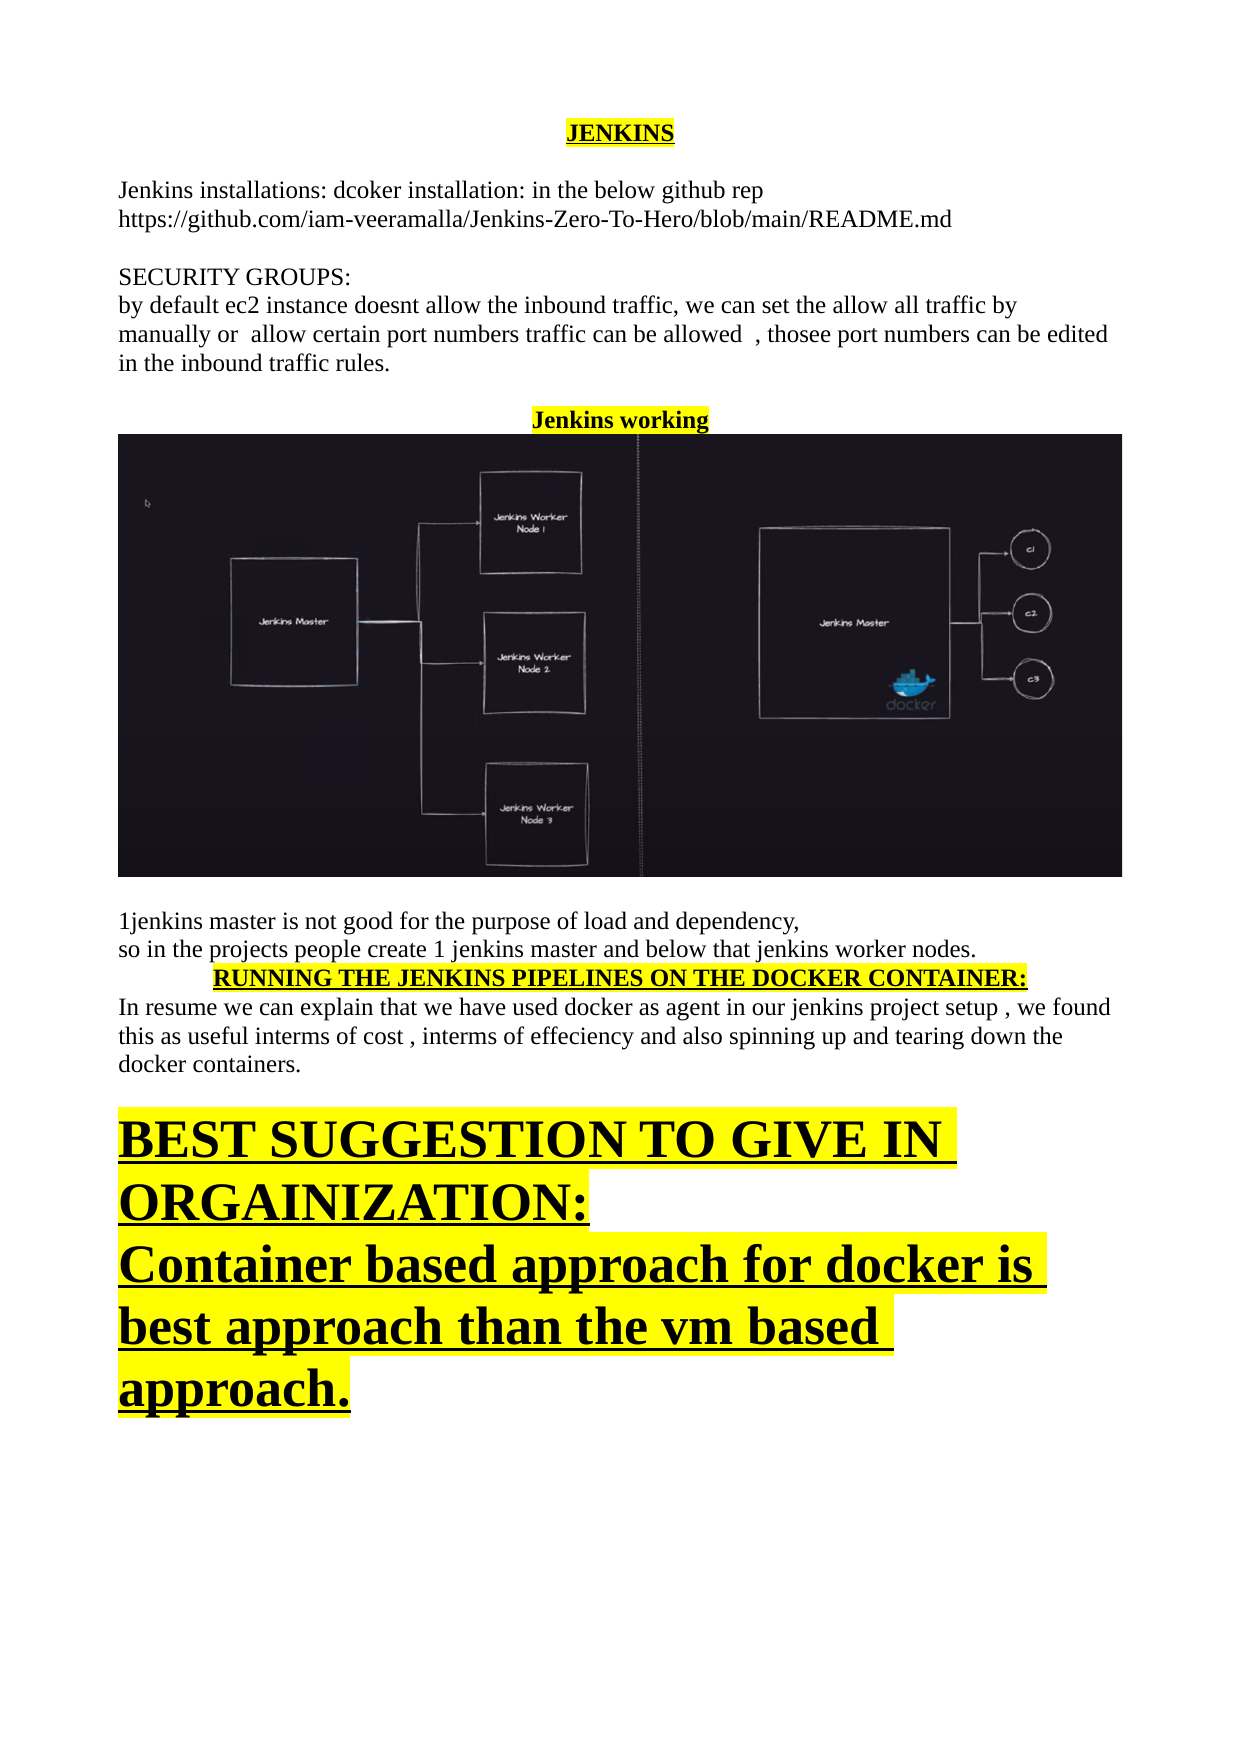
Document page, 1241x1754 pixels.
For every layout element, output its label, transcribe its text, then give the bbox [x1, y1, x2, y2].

picture [118, 434, 1123, 877]
text BEST SUGGESTION TO GIVE IN ORGAINIZATION: [118, 1107, 1122, 1232]
text SECURITY GROUPS: [118, 262, 1122, 291]
text In resume we can explain that we have used docker as agent in our jenkins project setup , we found this as useful interms of cost , interms of effeciency and also spinning up and tearing down the docker containers. [118, 992, 1122, 1078]
text Jenkins working [118, 406, 1122, 434]
text 1jenkins master is not good for the purpose of load and dependency, [118, 906, 1122, 934]
text https://github.com/iam-veeramalla/Jenkins-Zero-To-Hero/blob/main/README.md [118, 204, 1122, 233]
text Jenkins installations: dcoker installation: in the below github rep [118, 176, 1122, 204]
text RUNNING THE JENKINS PIPELINES ON THE DOCKER CONTAINER: [118, 963, 1122, 992]
text JENKINS [118, 118, 1122, 147]
text Container based approach for docker is best approach than the vm based approach. [118, 1232, 1122, 1418]
text by default ec2 instance doesnt allow the inbound traffic, we can set the allow all traffic by manually or allow certain port numbers traffic can be allowed , thosee port numbers can be edited in the inbound traffic rules. [118, 291, 1122, 377]
text so in the projects people create 1 jenkins master and below that jenkins worker nodes. [118, 934, 1122, 963]
